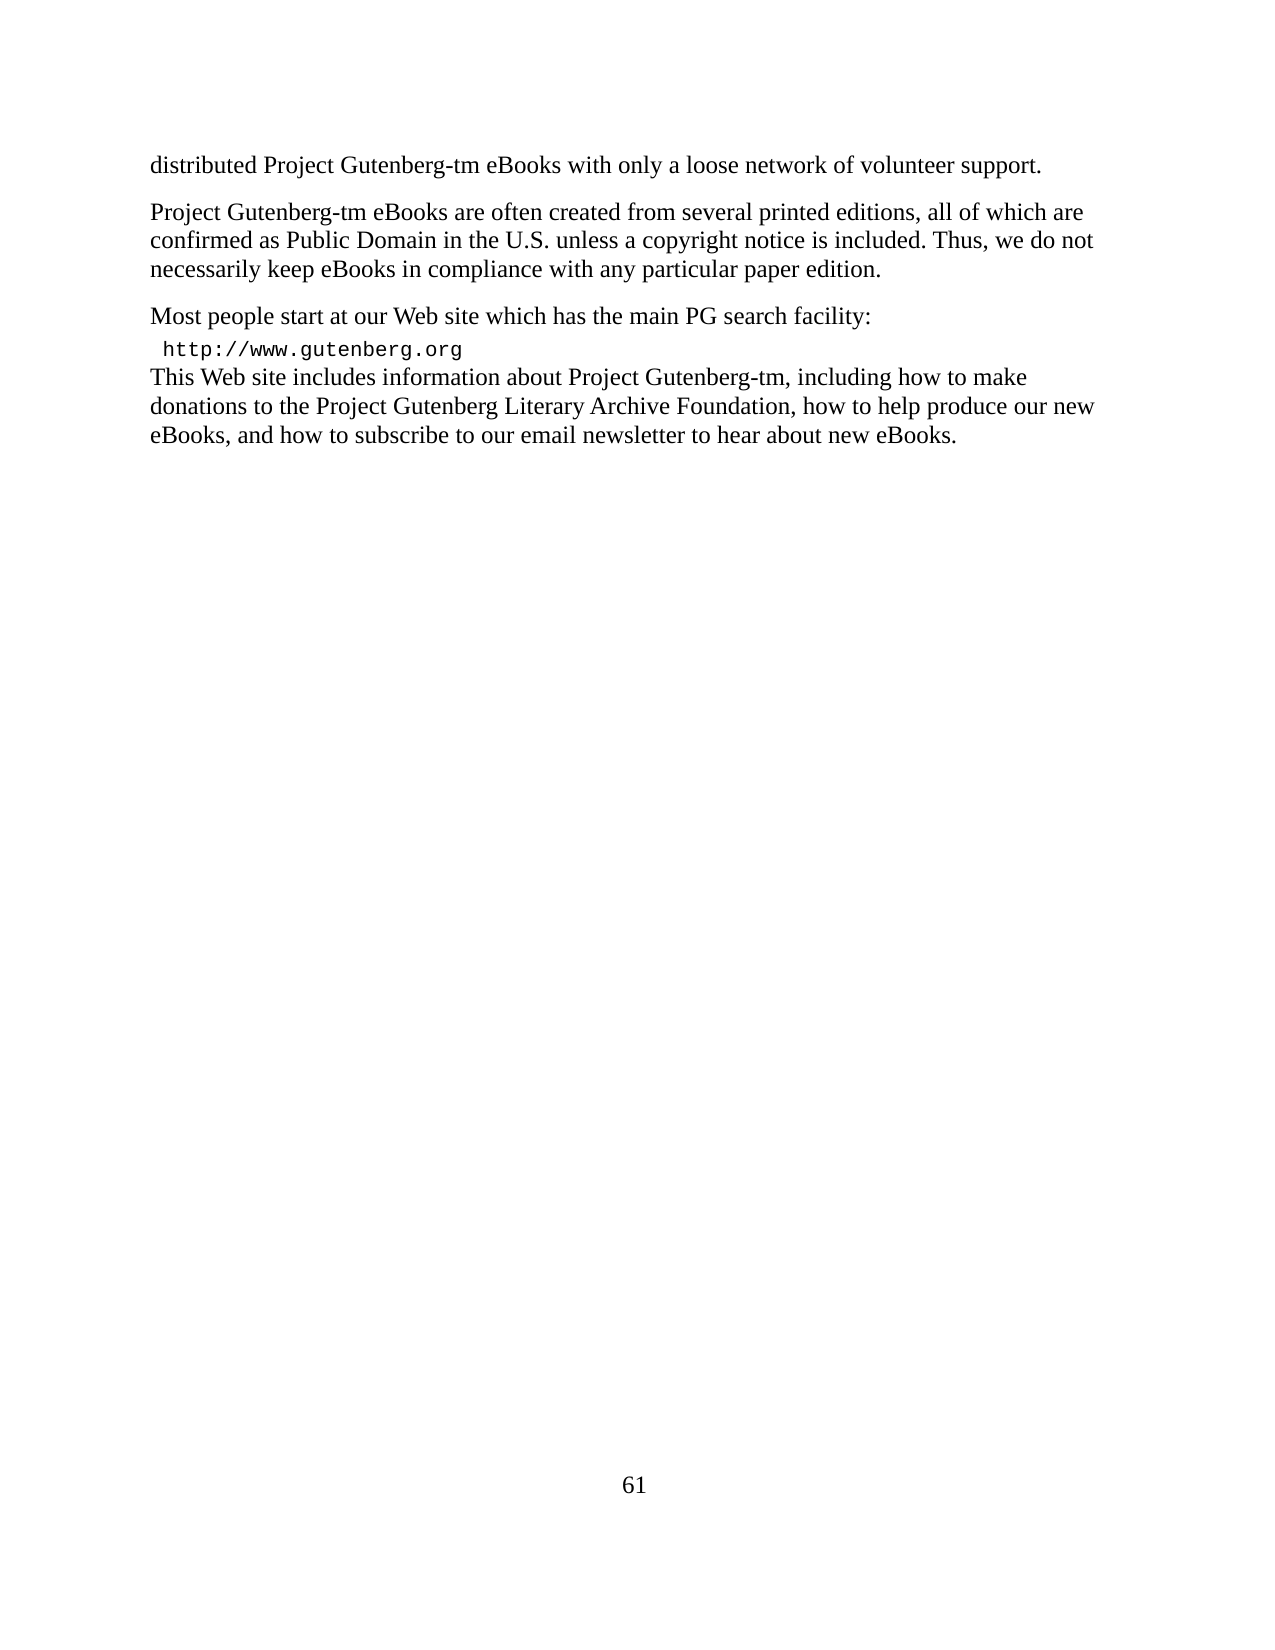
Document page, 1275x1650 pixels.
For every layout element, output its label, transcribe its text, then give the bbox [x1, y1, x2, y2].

text distributed Project Gutenberg-tm eBooks with only a loose network of volunteer support. [150, 150, 1125, 179]
text Most people start at our Web site which has the main PG search facility: [150, 301, 1125, 329]
text This Web site includes information about Project Gutenberg-tm, including how to make donations to the Project Gutenberg Literary Archive Foundation, how to help produce our new eBooks, and how to subscribe to our email newsletter to hear about new eBooks. [150, 362, 1125, 448]
text http://www.gutenberg.org [150, 338, 1125, 362]
text Project Gutenberg-tm eBooks are often created from several printed editions, all of which are confirmed as Public Domain in the U.S. unless a copyright notice is included. Thus, we do not necessarily keep eBooks in compliance with any particular paper edition. [150, 197, 1125, 283]
